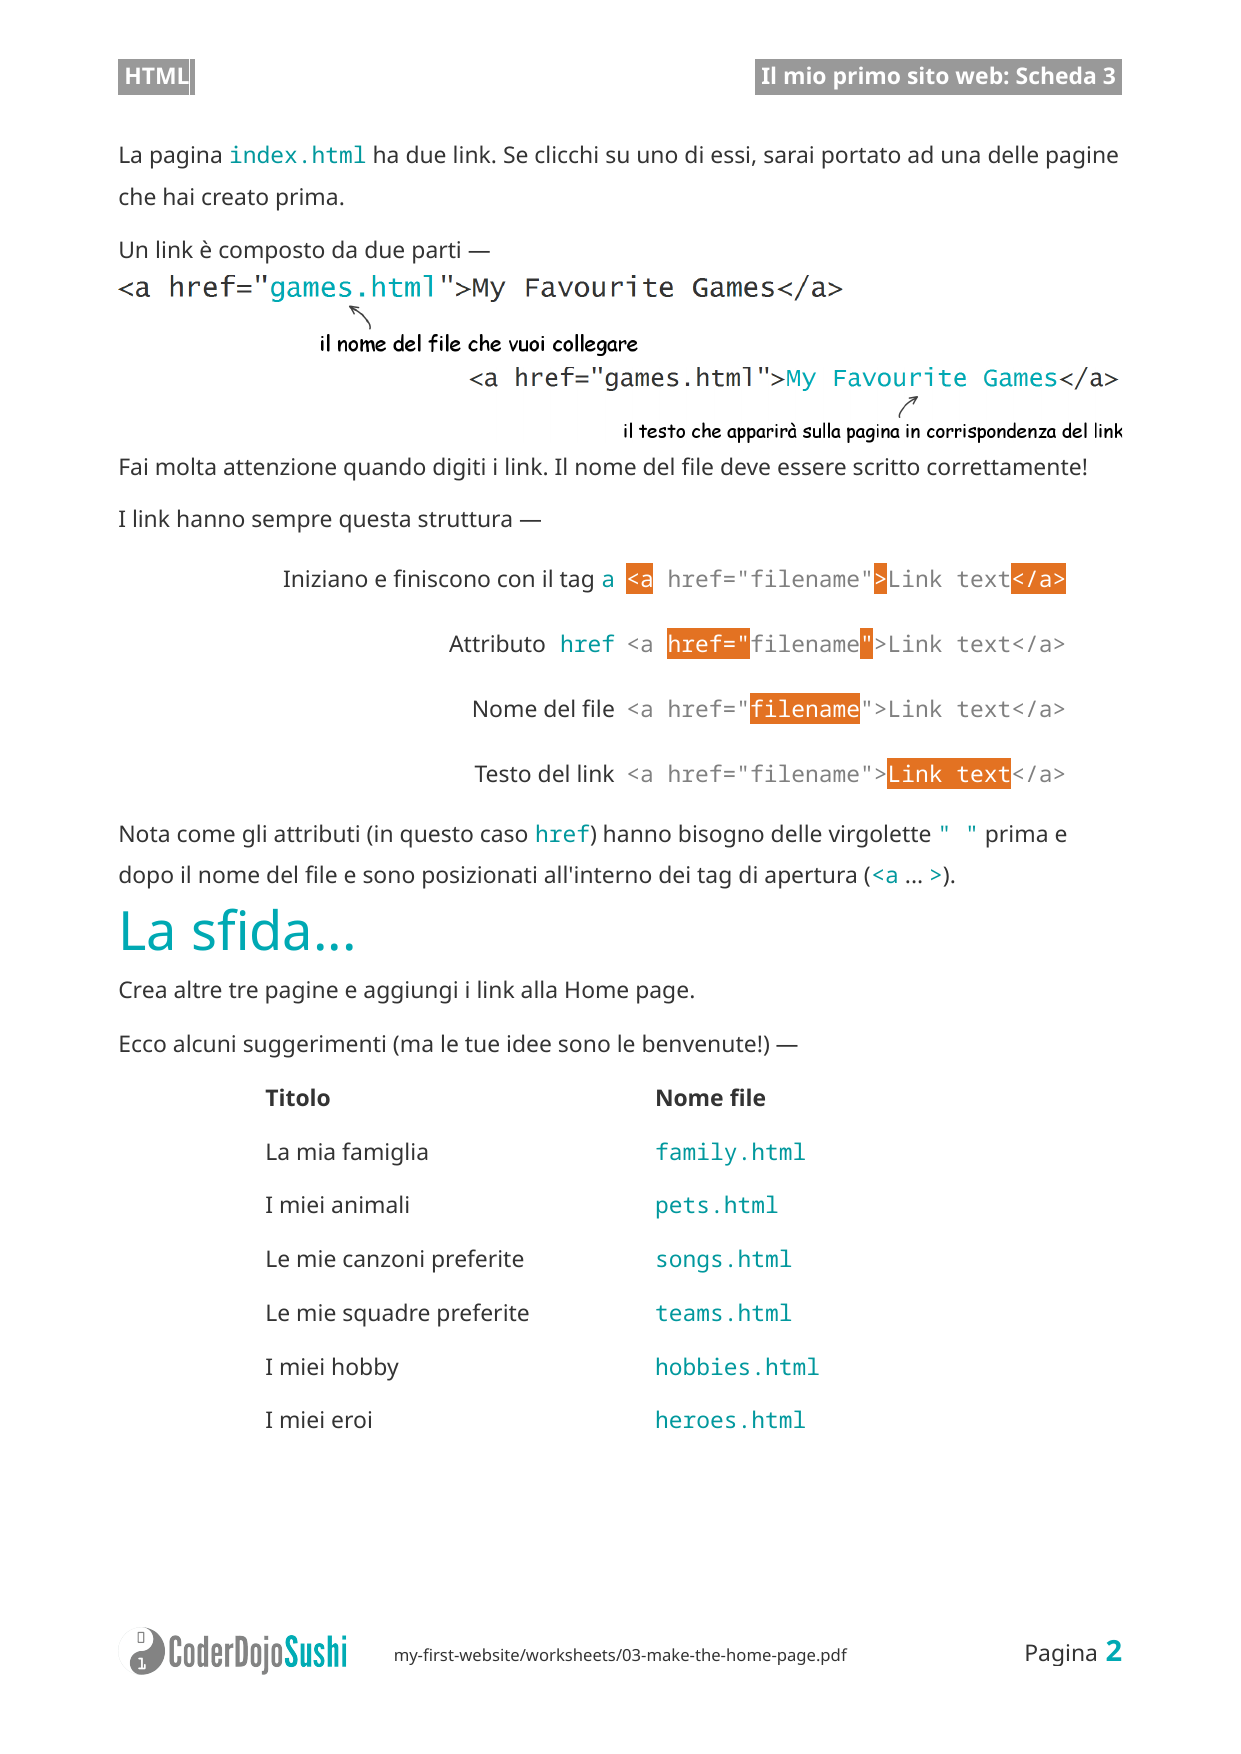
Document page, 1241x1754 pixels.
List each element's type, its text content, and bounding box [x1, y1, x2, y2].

picture [118, 1627, 347, 1675]
table_cell Le mie canzoni preferite [265, 1222, 655, 1276]
table_header Titolo [265, 1061, 655, 1114]
text I link hanno sempre questa struttura — [118, 495, 1122, 536]
text Fai molta attenzione quando digiti i link. Il nome del file deve essere scritto correttamente! [118, 451, 1122, 482]
table_header Iniziano e finiscono con il tag a [118, 536, 620, 601]
table_cell heroes.html [655, 1383, 909, 1437]
table_cell <a href="filename">Link text</a> [620, 601, 1123, 666]
table_cell teams.html [655, 1276, 909, 1329]
table_cell <a href="filename">Link text</a> [620, 666, 1123, 732]
table_cell songs.html [655, 1222, 909, 1276]
table_cell pets.html [655, 1168, 909, 1222]
subtitle La sfida... [118, 892, 1122, 966]
picture [469, 367, 1123, 443]
text La pagina index.html ha due link. Se clicchi su uno di essi, sarai portato ad una delle pagine che hai creato prima. [118, 131, 1122, 213]
table_header <a href="filename">Link text</a> [620, 536, 1123, 601]
table_cell I miei eroi [265, 1383, 655, 1437]
table_cell family.html [655, 1115, 909, 1168]
table_header Nome file [655, 1061, 909, 1114]
table_cell I miei animali [265, 1168, 655, 1222]
text Nota come gli attributi (in questo caso href) hanno bisogno delle virgolette " " prima e dopo il nome del file e sono posizionati all'interno dei tag di apertura (<a ... >). [118, 809, 1122, 892]
table_cell Nome del file [118, 666, 620, 732]
table_cell I miei hobby [265, 1330, 655, 1383]
table_cell <a href="filename">Link text</a> [620, 732, 1123, 797]
table_cell Attributo href [118, 601, 620, 666]
text Ecco alcuni suggerimenti (ma le tue idee sono le benvenute!) — [118, 1019, 1122, 1061]
text Crea altre tre pagine e aggiungi i link alla Home page. [118, 966, 1122, 1007]
table_cell La mia famiglia [265, 1115, 655, 1168]
text Un link è composto da due parti — [118, 226, 1122, 267]
table_cell Le mie squadre preferite [265, 1276, 655, 1329]
table_cell Testo del link [118, 732, 620, 797]
picture [118, 275, 843, 356]
table_cell hobbies.html [655, 1330, 909, 1383]
